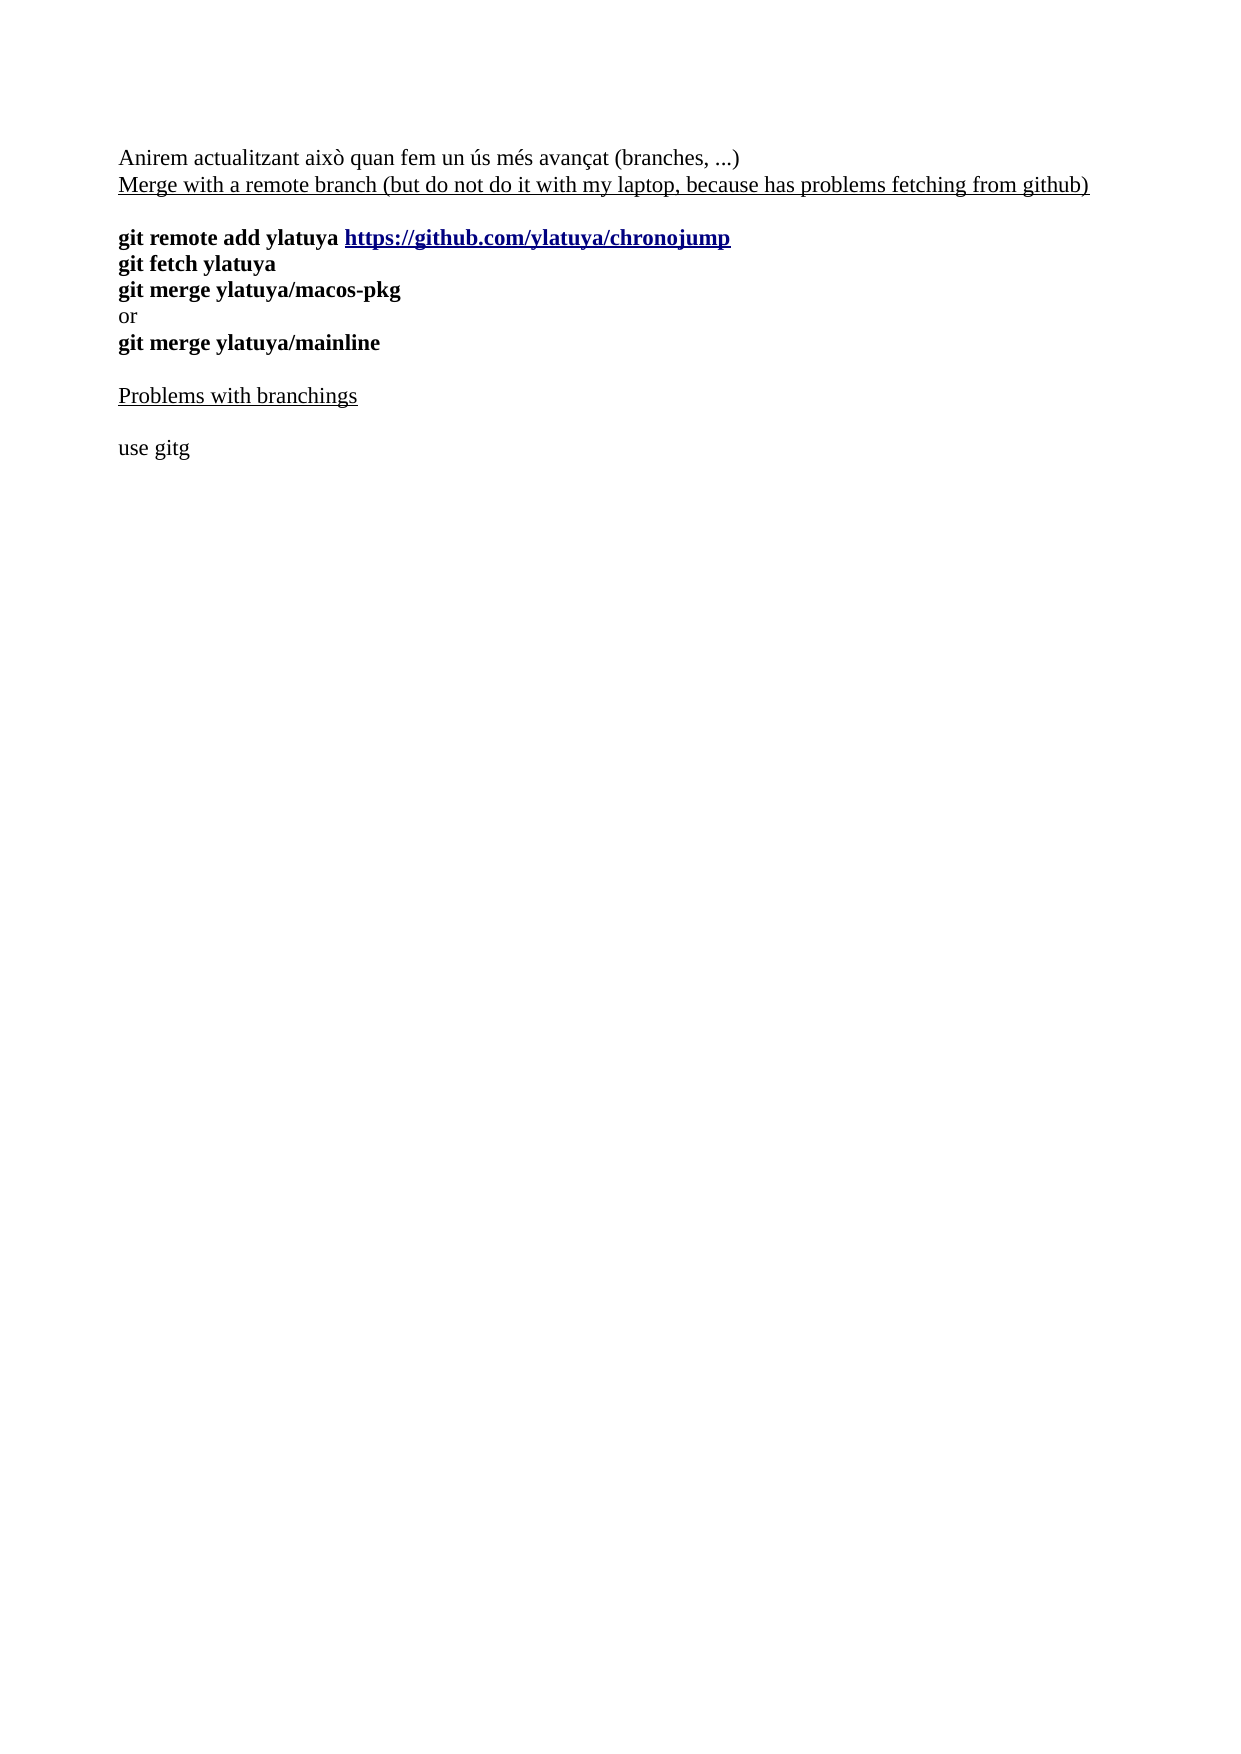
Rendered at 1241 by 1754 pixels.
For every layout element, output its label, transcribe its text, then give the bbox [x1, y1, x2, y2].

text git remote add ylatuya https://github.com/ylatuya/chronojump [118, 223, 1122, 250]
text git merge ylatuya/mainline [118, 329, 1122, 355]
text Problems with branchings [118, 382, 1122, 408]
text git merge ylatuya/macos-pkg [118, 276, 1122, 303]
text git fetch ylatuya [118, 250, 1122, 276]
text use gitg [118, 434, 1122, 461]
text or [118, 303, 1122, 329]
text Anirem actualitzant això quan fem un ús més avançat (branches, ...) [118, 144, 1122, 171]
text Merge with a remote branch (but do not do it with my laptop, because has problems fetching from github) [118, 171, 1122, 197]
